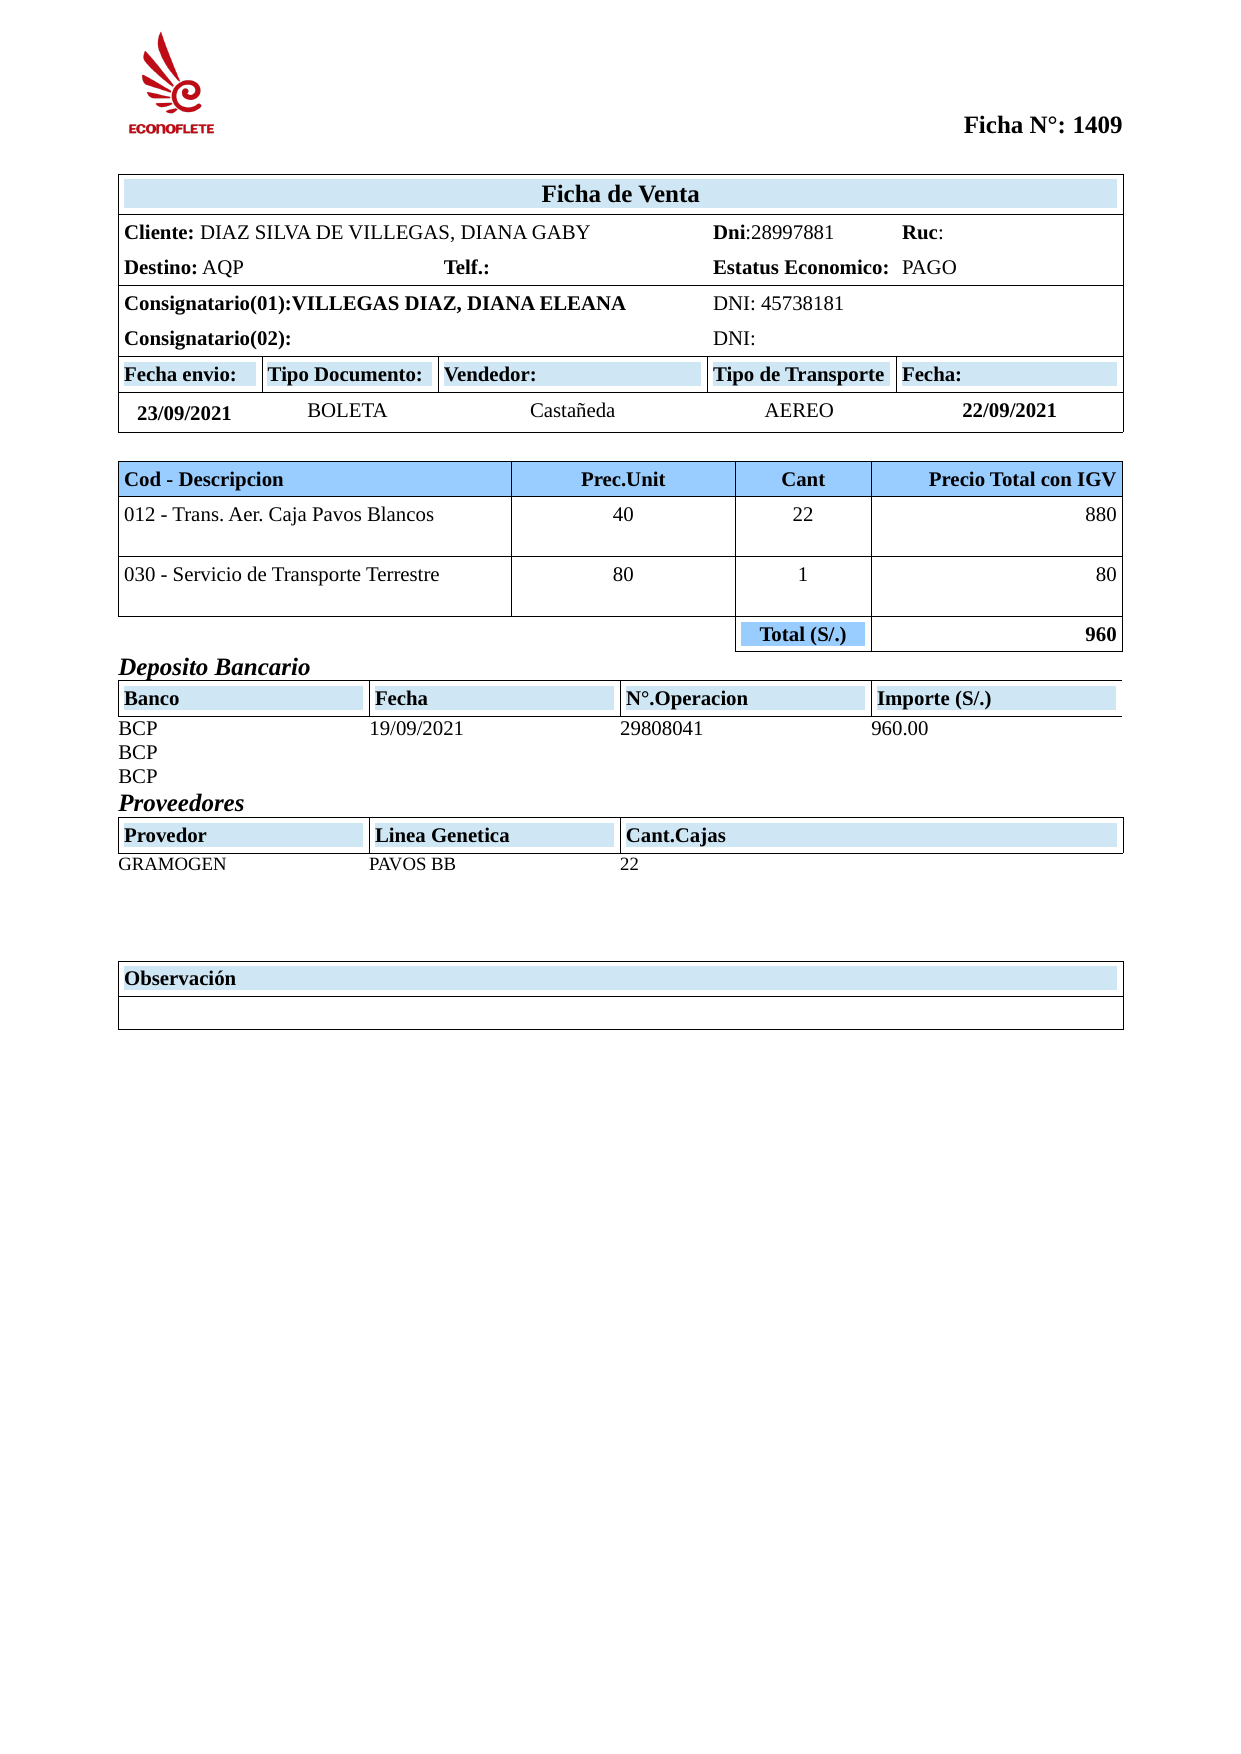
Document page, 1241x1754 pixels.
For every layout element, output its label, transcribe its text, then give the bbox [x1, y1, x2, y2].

table_cell Estatus Economico: [707, 249, 896, 285]
table_cell [369, 764, 620, 788]
table_cell BOLETA [262, 393, 438, 432]
table_cell Cliente: DIAZ SILVA DE VILLEGAS, DIANA GABY [119, 215, 707, 249]
table_cell [369, 874, 620, 896]
text Deposito Bancario [118, 652, 1122, 680]
table_cell 22/09/2021 [896, 393, 1123, 432]
table_cell Fecha envio: [119, 357, 262, 392]
table_cell [620, 918, 1123, 939]
table_cell 960 [872, 617, 1122, 651]
table_cell Consignatario(02): [119, 321, 707, 356]
table_cell [620, 874, 1123, 896]
table_cell [620, 764, 871, 788]
table_header Precio Total con IGV [872, 462, 1122, 496]
table_cell Dni:28997881 [707, 215, 896, 249]
table_cell Vendedor: [439, 357, 707, 392]
table_header Cant [736, 462, 871, 496]
table_header Importe (S/.) [872, 681, 1122, 716]
table_cell 1 [736, 557, 871, 616]
picture [118, 31, 225, 134]
table_cell Fecha: [897, 357, 1123, 392]
table_cell GRAMOGEN [118, 854, 369, 874]
table_cell [118, 939, 369, 961]
table_cell 030 - Servicio de Transporte Terrestre [119, 557, 511, 616]
table_cell DNI: 45738181 [707, 286, 1123, 321]
table_cell [119, 997, 1123, 1029]
table_cell 23/09/2021 [119, 393, 262, 432]
table_cell [620, 896, 1123, 917]
table_cell Total (S/.) [736, 617, 871, 651]
table_cell [118, 918, 369, 939]
table_cell [369, 918, 620, 939]
table_cell [620, 939, 1123, 961]
table_cell 40 [512, 497, 735, 556]
table_cell [369, 740, 620, 764]
table_header Cant.Cajas [621, 818, 1123, 853]
table_cell AEREO [707, 393, 896, 432]
table_cell DNI: [707, 321, 1123, 356]
table_cell [118, 617, 511, 651]
table_cell 880 [872, 497, 1122, 556]
table_cell [871, 740, 1122, 764]
table_cell Castañeda [438, 393, 707, 432]
table_cell BCP [118, 740, 369, 764]
table_cell PAVOS BB [369, 854, 620, 874]
table_cell 22 [620, 854, 1123, 874]
table_cell [118, 896, 369, 917]
table_cell [871, 764, 1122, 788]
table_cell BCP [118, 717, 369, 740]
table_cell [620, 740, 871, 764]
table_cell [369, 939, 620, 961]
table_header Ficha de Venta [119, 175, 1123, 214]
table_header Fecha [370, 681, 620, 716]
table_cell 22 [736, 497, 871, 556]
table_cell [511, 617, 735, 651]
text Proveedores [118, 788, 1122, 817]
table_cell Telf.: [438, 249, 707, 285]
table_cell Destino: AQP [119, 249, 438, 285]
table_cell Consignatario(01):VILLEGAS DIAZ, DIANA ELEANA [119, 286, 707, 321]
table_cell Tipo Documento: [263, 357, 438, 392]
table_header Prec.Unit [512, 462, 735, 496]
table_cell [118, 874, 369, 896]
table_cell BCP [118, 764, 369, 788]
table_cell 80 [512, 557, 735, 616]
table_cell [369, 896, 620, 917]
table_header Cod - Descripcion [119, 462, 511, 496]
table_cell 19/09/2021 [369, 717, 620, 740]
table_cell PAGO [896, 249, 1123, 285]
table_cell 012 - Trans. Aer. Caja Pavos Blancos [119, 497, 511, 556]
table_header Banco [119, 681, 369, 716]
table_cell Ruc: [896, 215, 1123, 249]
table_header Linea Genetica [370, 818, 620, 853]
table_cell Tipo de Transporte [708, 357, 896, 392]
table_header Observación [119, 962, 1123, 996]
table_cell 960.00 [871, 717, 1122, 740]
table_header Provedor [119, 818, 369, 853]
table_header N°.Operacion [621, 681, 871, 716]
table_cell 80 [872, 557, 1122, 616]
table_cell 29808041 [620, 717, 871, 740]
